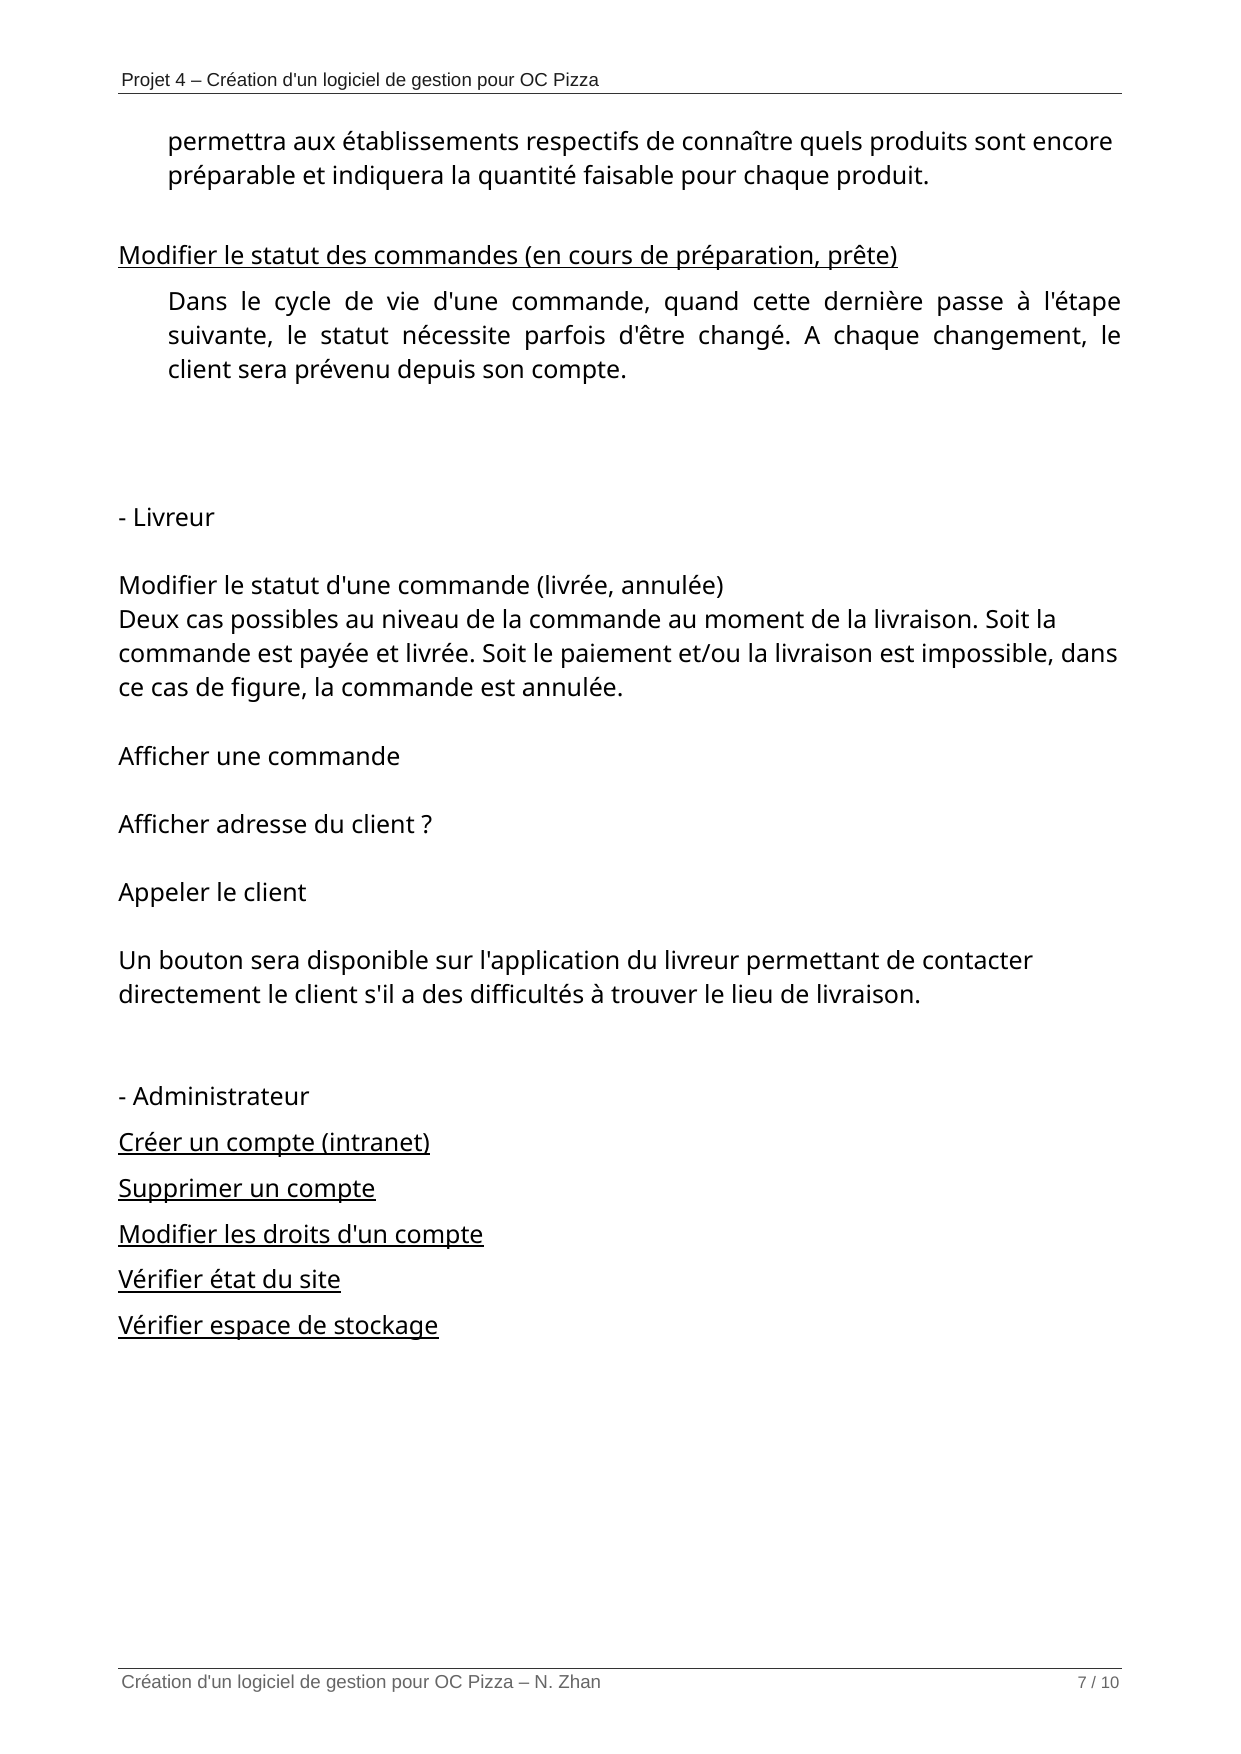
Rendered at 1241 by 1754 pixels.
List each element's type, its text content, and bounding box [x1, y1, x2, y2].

text - Livreur [118, 500, 1122, 534]
text Vérifier état du site [118, 1262, 1122, 1296]
text Vérifier espace de stockage [118, 1308, 1122, 1342]
text Afficher adresse du client ? [118, 806, 1122, 840]
text Modifier les droits d'un compte [118, 1216, 1122, 1250]
text Modifier le statut d'une commande (livrée, annulée) [118, 568, 1122, 602]
text permettra aux établissements respectifs de connaître quels produits sont encore préparable et indiquera la quantité faisable pour chaque produit. [167, 124, 1122, 192]
text Modifier le statut des commandes (en cours de préparation, prête) [118, 238, 1122, 272]
text - Administrateur [118, 1079, 1122, 1113]
text Créer un compte (intranet) [118, 1125, 1122, 1159]
text Supprimer un compte [118, 1171, 1122, 1204]
text Afficher une commande [118, 738, 1122, 772]
text Appeler le client [118, 874, 1122, 908]
text Deux cas possibles au niveau de la commande au moment de la livraison. Soit la commande est payée et livrée. Soit le paiement et/ou la livraison est impossible, dans ce cas de figure, la commande est annulée. [118, 602, 1122, 704]
text Dans le cycle de vie d'une commande, quand cette dernière passe à l'étape suivante, le statut nécessite parfois d'être changé. A chaque changement, le client sera prévenu depuis son compte. [168, 284, 1122, 386]
text Un bouton sera disponible sur l'application du livreur permettant de contacter directement le client s'il a des difficultés à trouver le lieu de livraison. [118, 943, 1122, 1011]
